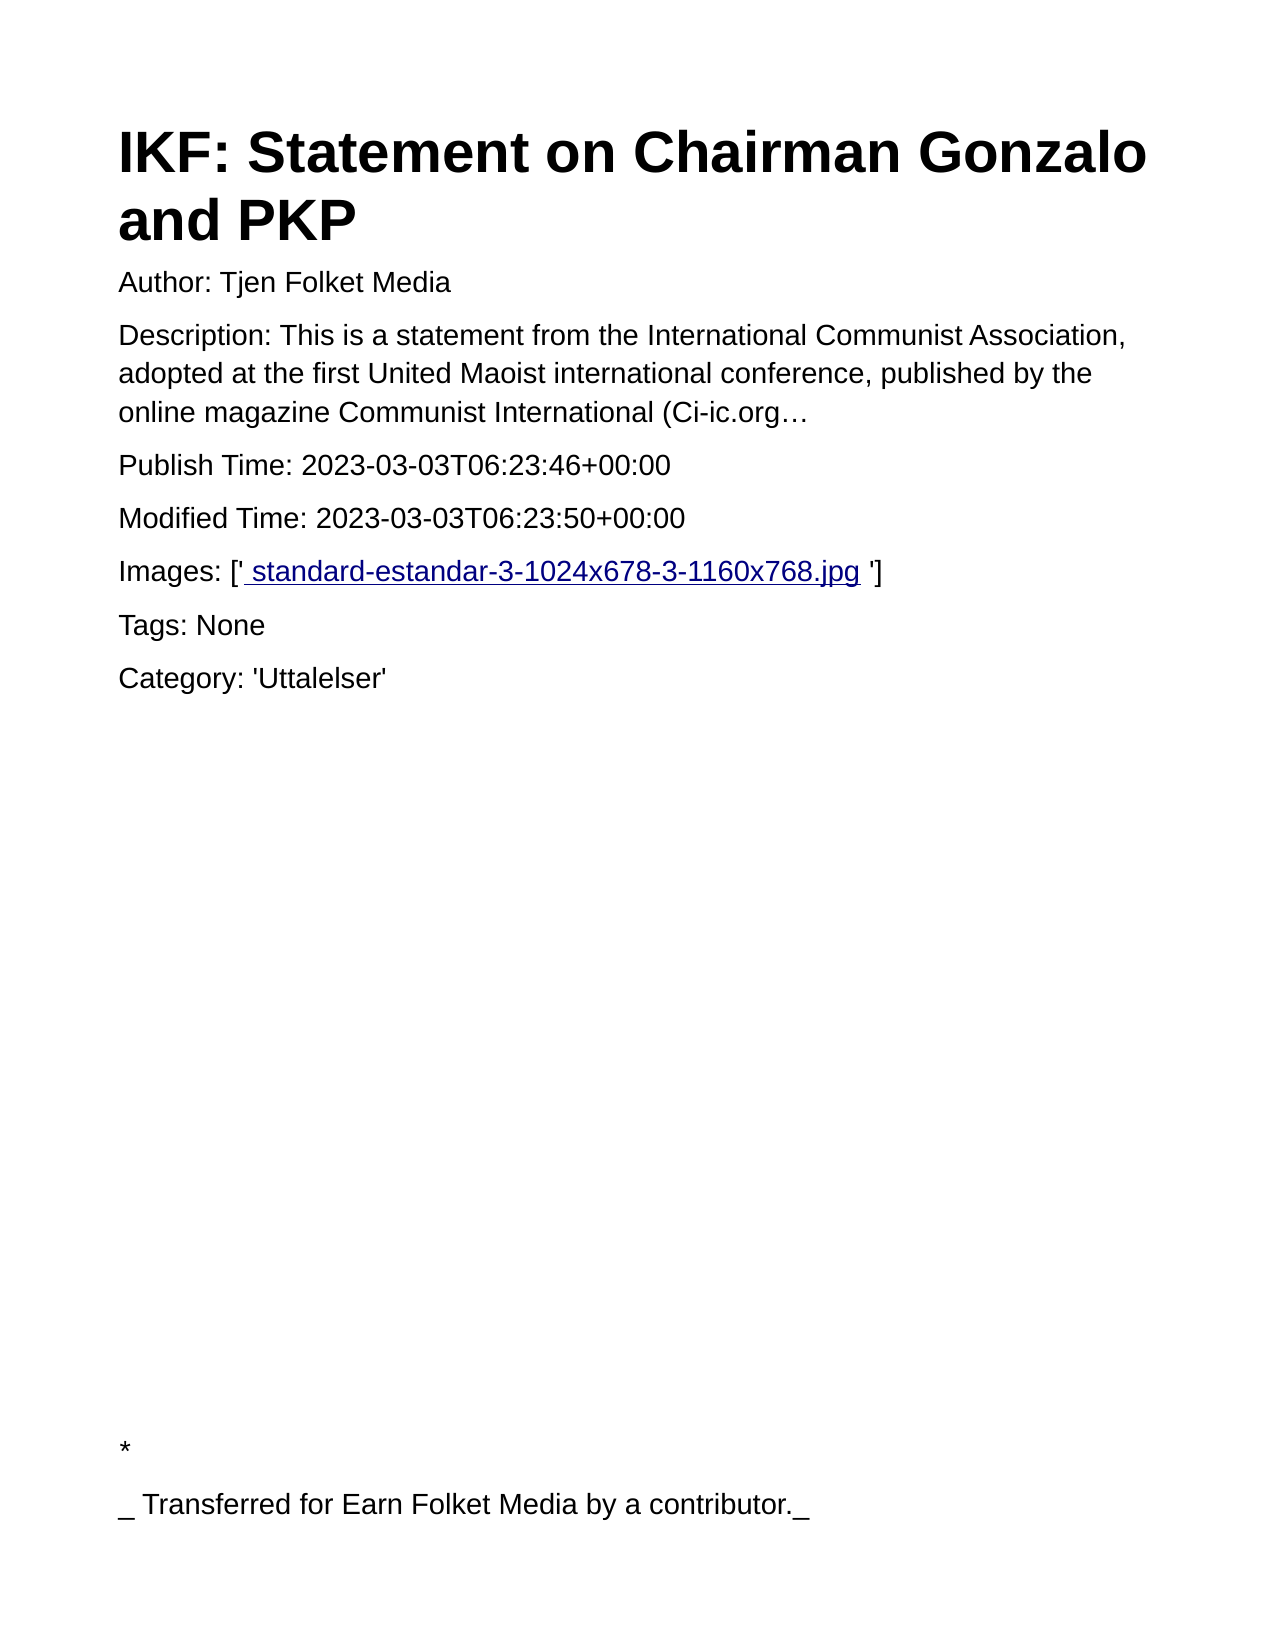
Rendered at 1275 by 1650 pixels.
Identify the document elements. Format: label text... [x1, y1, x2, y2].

text * [118, 714, 1157, 1467]
text Category: 'Uttalelser' [118, 661, 1157, 694]
text Author: Tjen Folket Media [118, 265, 1157, 298]
text Modified Time: 2023-03-03T06:23:50+00:00 [118, 501, 1157, 535]
text Description: This is a statement from the International Communist Association, adopted at the first United Maoist international conference, published by the online magazine Communist International (Ci-ic.org… [118, 318, 1157, 428]
text Images: [' standard-estandar-3-1024x678-3-1160x768.jpg '] [118, 554, 1157, 588]
subtitle IKF: Statement on Chairman Gonzalo and PKP [118, 118, 1157, 252]
text _ Transferred for Earn Folket Media by a contributor._ [118, 1487, 1157, 1520]
text Tags: None [118, 607, 1157, 641]
text Publish Time: 2023-03-03T06:23:46+00:00 [118, 448, 1157, 482]
